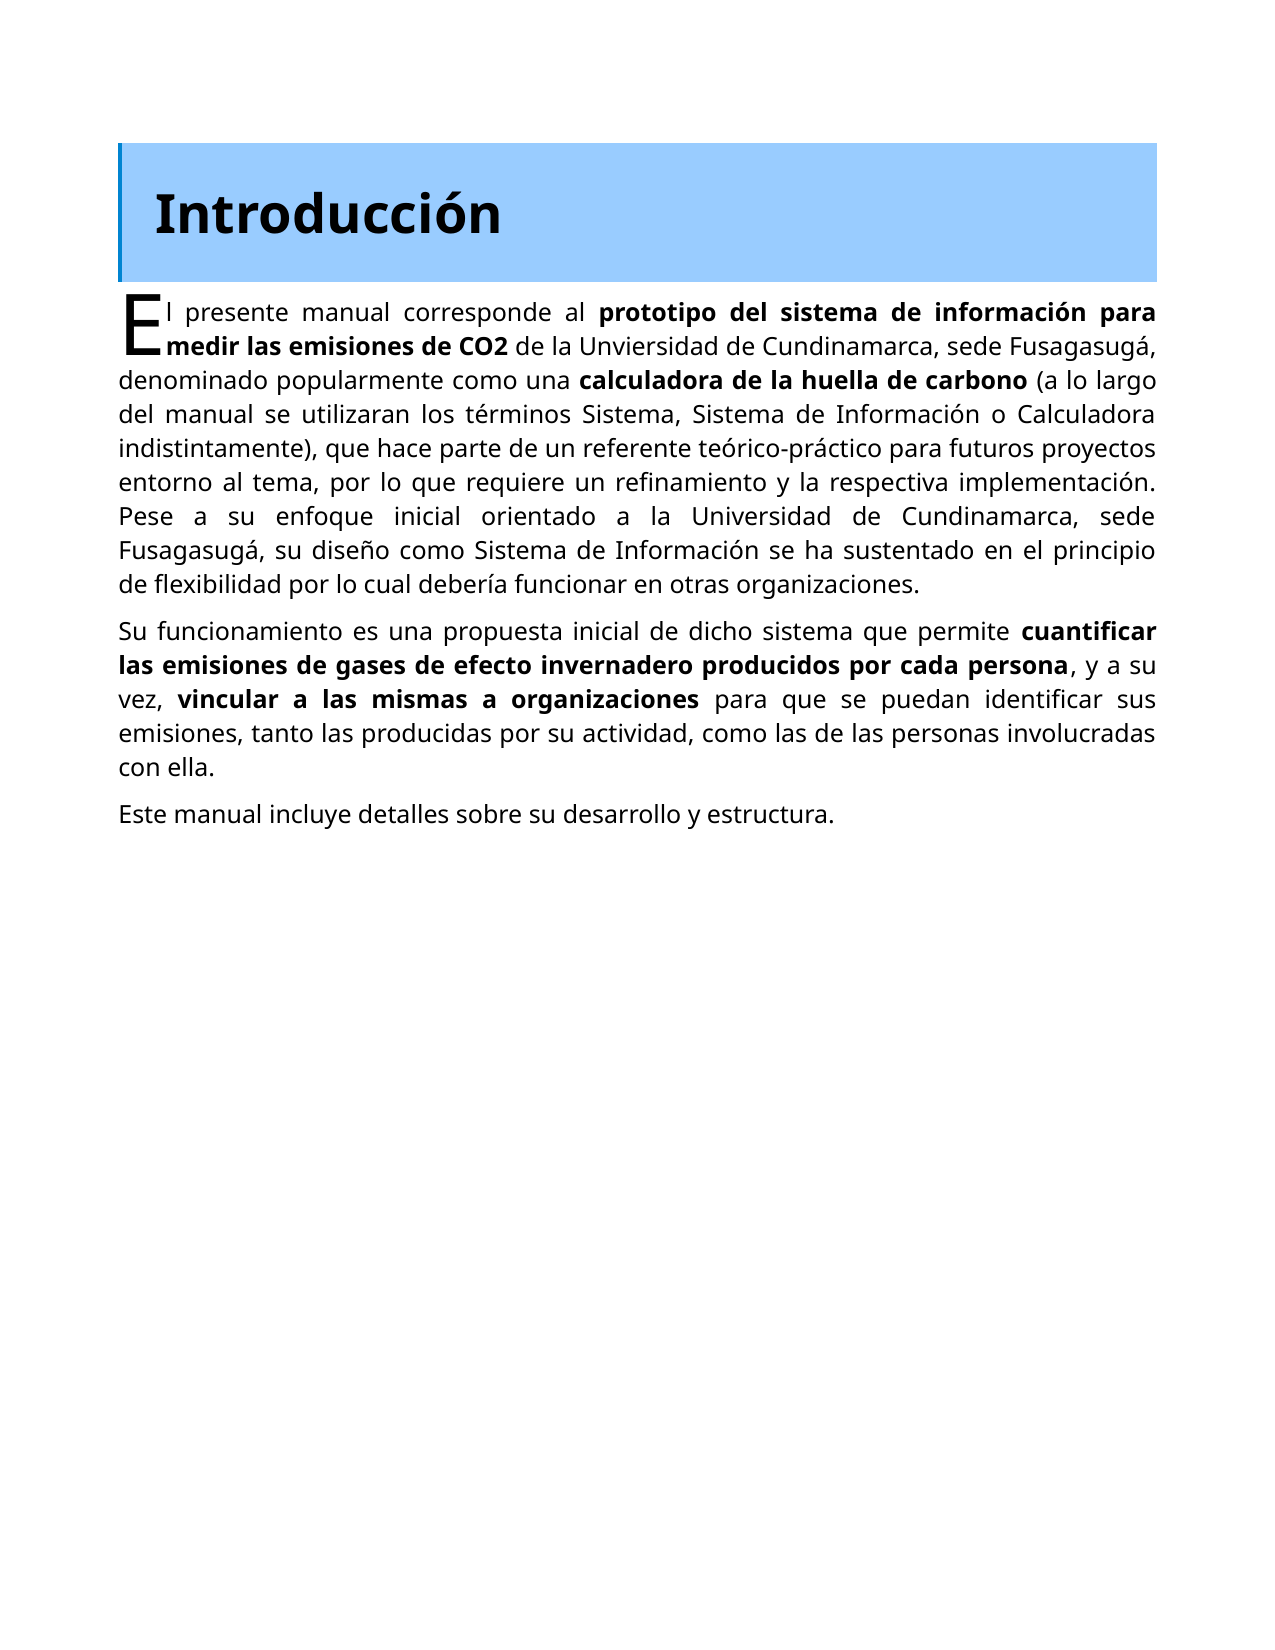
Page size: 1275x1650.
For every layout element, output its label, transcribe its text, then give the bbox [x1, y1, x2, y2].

text El presente manual corresponde al prototipo del sistema de información para medir las emisiones de CO2 de la Unviersidad de Cundinamarca, sede Fusagasugá, denominado popularmente como una calculadora de la huella de carbono (a lo largo del manual se utilizaran los términos Sistema, Sistema de Información o Calculadora indistintamente), que hace parte de un referente teórico-práctico para futuros proyectos entorno al tema, por lo que requiere un refinamiento y la respectiva implementación. Pese a su enfoque inicial orientado a la Universidad de Cundinamarca, sede Fusagasugá, su diseño como Sistema de Información se ha sustentado en el principio de flexibilidad por lo cual debería funcionar en otras organizaciones. [118, 294, 1157, 601]
text Su funcionamiento es una propuesta inicial de dicho sistema que permite cuantificar las emisiones de gases de efecto invernadero producidos por cada persona, y a su vez, vincular a las mismas a organizaciones para que se puedan identificar sus emisiones, tanto las producidas por su actividad, como las de las personas involucradas con ella. [118, 613, 1157, 784]
subtitle Introducción [122, 143, 1157, 282]
text Este manual incluye detalles sobre su desarrollo y estructura. [118, 796, 1157, 830]
